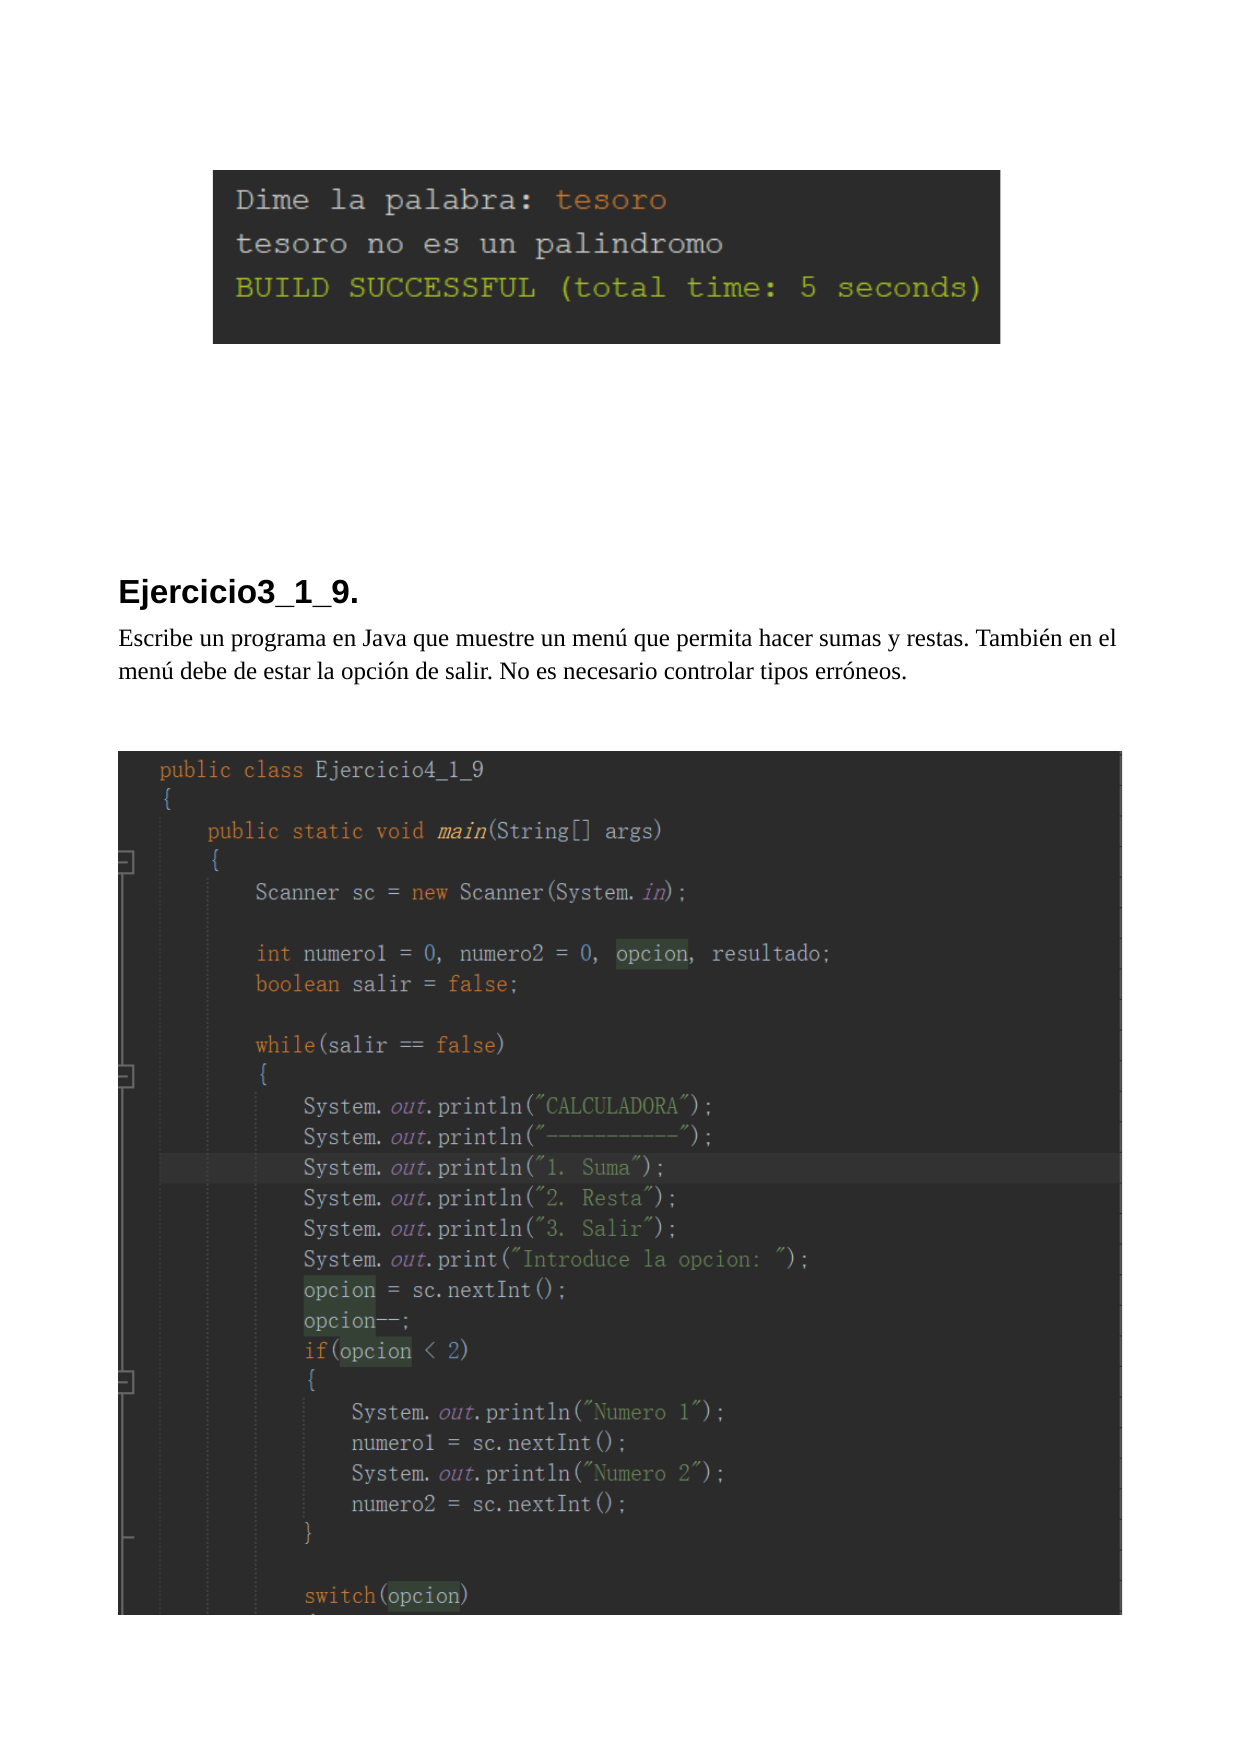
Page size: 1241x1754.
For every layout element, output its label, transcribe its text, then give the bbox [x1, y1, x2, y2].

picture [212, 170, 1001, 344]
text Escribe un programa en Java que muestre un menú que permita hacer sumas y restas. También en el menú debe de estar la opción de salir. No es necesario controlar tipos erróneos. [118, 623, 1122, 685]
subtitle Ejercicio3_1_9. [118, 572, 1122, 611]
picture [118, 751, 1123, 1615]
